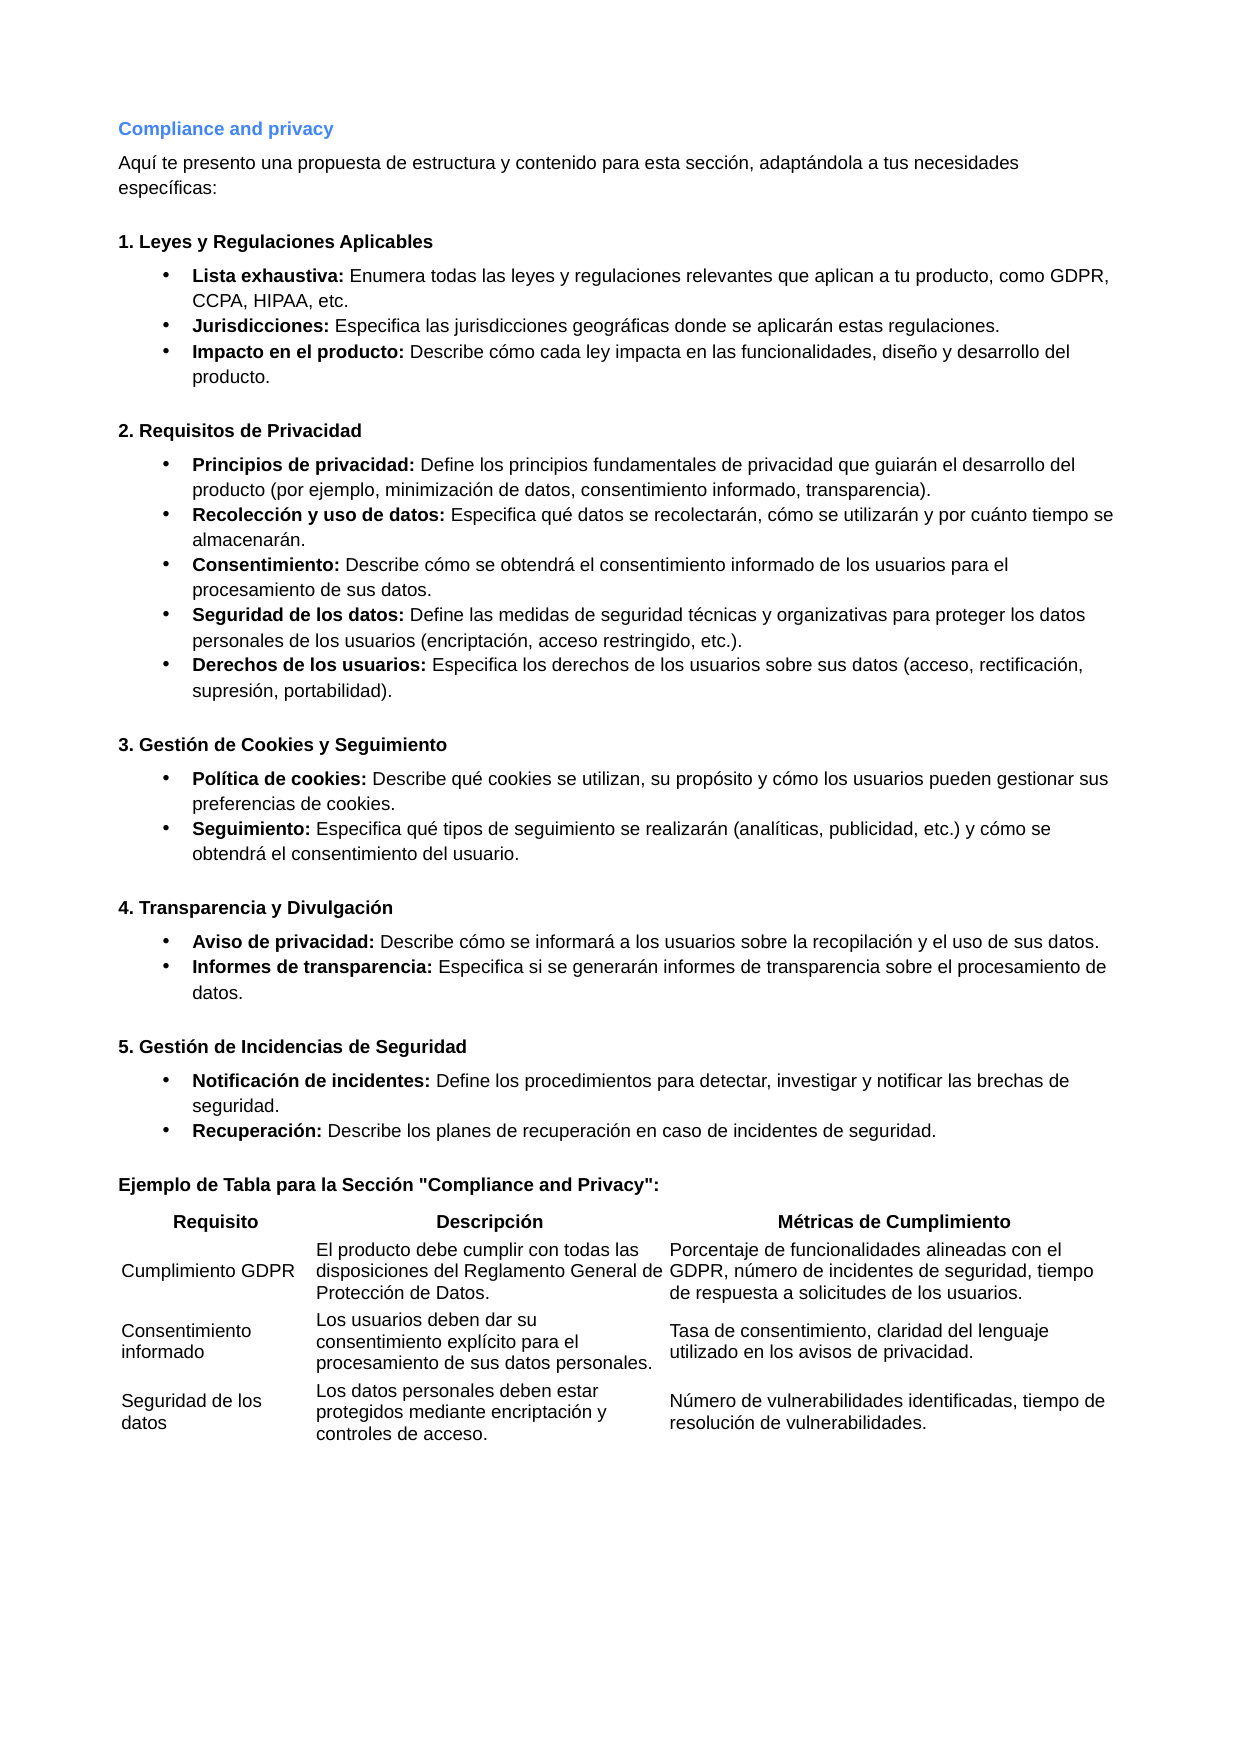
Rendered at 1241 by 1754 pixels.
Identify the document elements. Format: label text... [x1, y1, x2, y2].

list Aviso de privacidad: Describe cómo se informará a los usuarios sobre la recopilación y el uso de sus datos. [162, 931, 1122, 953]
table_header Requisito [118, 1208, 313, 1236]
list Consentimiento: Describe cómo se obtendrá el consentimiento informado de los usuarios para el procesamiento de sus datos. [162, 554, 1122, 601]
subtitle Compliance and privacy [118, 118, 1122, 140]
table_cell Consentimiento informado [118, 1306, 313, 1377]
list Recolección y uso de datos: Especifica qué datos se recolectarán, cómo se utilizarán y por cuánto tiempo se almacenarán. [162, 504, 1122, 551]
list Jurisdicciones: Especifica las jurisdicciones geográficas donde se aplicarán estas regulaciones. [162, 315, 1122, 337]
list Recuperación: Describe los planes de recuperación en caso de incidentes de seguridad. [162, 1120, 1122, 1142]
table_header Descripción [313, 1208, 666, 1236]
subtitle 4. Transparencia y Divulgación [118, 897, 1122, 918]
list Notificación de incidentes: Define los procedimientos para detectar, investigar y notificar las brechas de seguridad. [162, 1069, 1122, 1116]
list Informes de transparencia: Especifica si se generarán informes de transparencia sobre el procesamiento de datos. [162, 956, 1122, 1003]
list Derechos de los usuarios: Especifica los derechos de los usuarios sobre sus datos (acceso, rectificación, supresión, portabilidad). [162, 654, 1122, 701]
list Principios de privacidad: Define los principios fundamentales de privacidad que guiarán el desarrollo del producto (por ejemplo, minimización de datos, consentimiento informado, transparencia). [162, 454, 1122, 501]
list Seguridad de los datos: Define las medidas de seguridad técnicas y organizativas para proteger los datos personales de los usuarios (encriptación, acceso restringido, etc.). [162, 604, 1122, 651]
list Seguimiento: Especifica qué tipos de seguimiento se realizarán (analíticas, publicidad, etc.) y cómo se obtendrá el consentimiento del usuario. [162, 818, 1122, 864]
table_cell Porcentaje de funcionalidades alineadas con el GDPR, número de incidentes de seguridad, tiempo de respuesta a solicitudes de los usuarios. [666, 1236, 1122, 1306]
subtitle Ejemplo de Tabla para la Sección "Compliance and Privacy": [118, 1174, 1122, 1196]
table_cell Los usuarios deben dar su consentimiento explícito para el procesamiento de sus datos personales. [313, 1306, 666, 1377]
text Aquí te presento una propuesta de estructura y contenido para esta sección, adaptándola a tus necesidades específicas: [118, 152, 1122, 198]
table_cell El producto debe cumplir con todas las disposiciones del Reglamento General de Protección de Datos. [313, 1236, 666, 1306]
subtitle 1. Leyes y Regulaciones Aplicables [118, 231, 1122, 252]
list Impacto en el producto: Describe cómo cada ley impacta en las funcionalidades, diseño y desarrollo del producto. [162, 340, 1122, 387]
list Política de cookies: Describe qué cookies se utilizan, su propósito y cómo los usuarios pueden gestionar sus preferencias de cookies. [162, 767, 1122, 814]
table_cell Los datos personales deben estar protegidos mediante encriptación y controles de acceso. [313, 1377, 666, 1447]
subtitle 5. Gestión de Incidencias de Seguridad [118, 1036, 1122, 1057]
table_cell Número de vulnerabilidades identificadas, tiempo de resolución de vulnerabilidades. [666, 1377, 1122, 1447]
table_cell Cumplimiento GDPR [118, 1236, 313, 1306]
list Lista exhaustiva: Enumera todas las leyes y regulaciones relevantes que aplican a tu producto, como GDPR, CCPA, HIPAA, etc. [162, 265, 1122, 312]
table_cell Seguridad de los datos [118, 1377, 313, 1447]
subtitle 2. Requisitos de Privacidad [118, 420, 1122, 441]
subtitle 3. Gestión de Cookies y Seguimiento [118, 733, 1122, 755]
table_cell Tasa de consentimiento, claridad del lenguaje utilizado en los avisos de privacidad. [666, 1306, 1122, 1377]
table_header Métricas de Cumplimiento [666, 1208, 1122, 1236]
